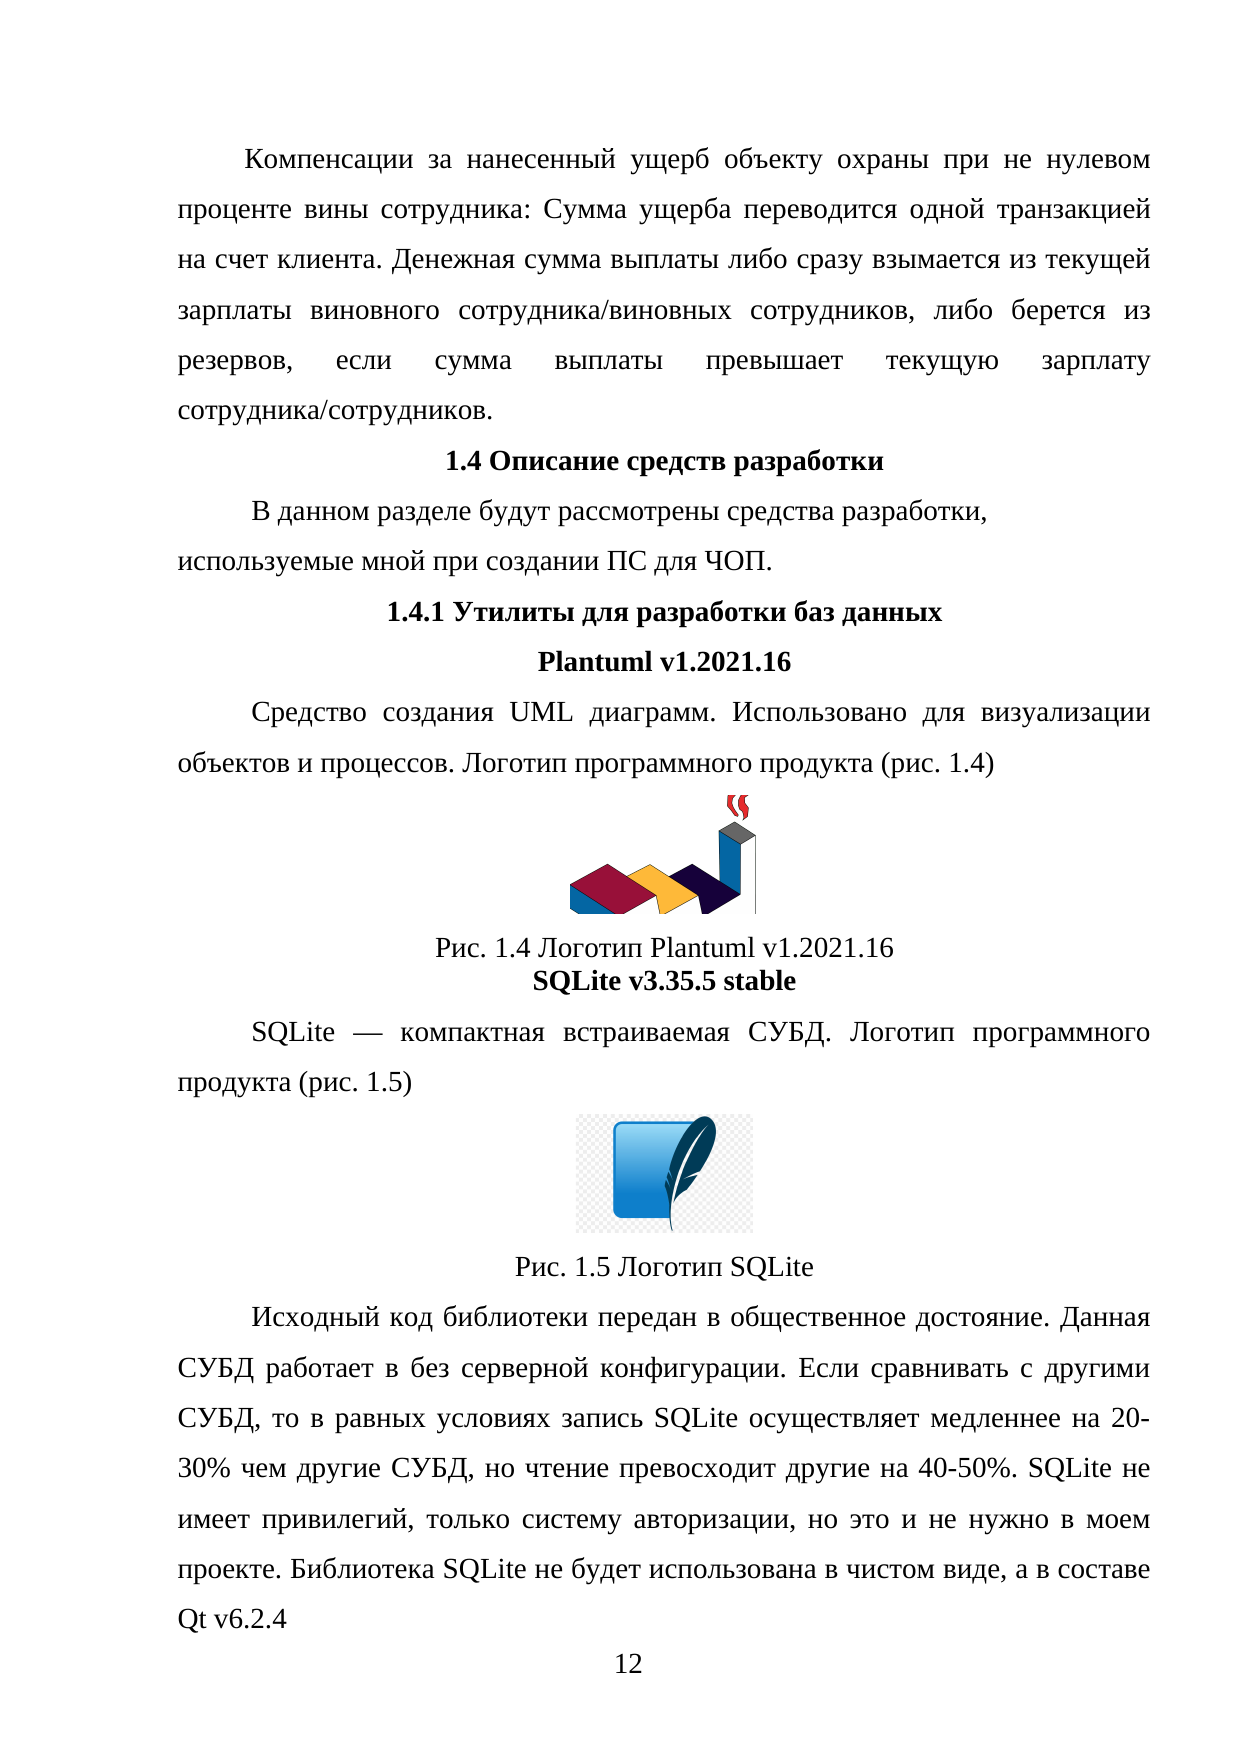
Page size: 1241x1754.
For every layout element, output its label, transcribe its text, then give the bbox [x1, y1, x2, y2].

text В данном разделе будут рассмотрены средства разработки, используемые мной при создании ПС для ЧОП. [177, 493, 1152, 577]
text Компенсации за нанесенный ущерб объекту охраны при не нулевом проценте вины сотрудника: Сумма ущерба переводится одной транзакцией на счет клиента. Денежная сумма выплаты либо сразу взымается из текущей зарплаты виновного сотрудника/виновных сотрудников, либо берется из резервов, если сумма выплаты превышает текущую зарплату сотрудника/сотрудников. [177, 141, 1152, 426]
text Рис. 1.4 Логотип Plantuml v1.2021.16 [177, 930, 1152, 963]
picture [570, 795, 759, 914]
subtitle SQLite v3.35.5 stable [177, 963, 1152, 997]
text Исходный код библиотеки передан в общественное достояние. Данная СУБД работает в без серверной конфигурации. Если сравнивать с другими СУБД, то в равных условиях запись SQLite осуществляет медленнее на 20-30% чем другие СУБД, но чтение превосходит другие на 40-50%. SQLite не имеет привилегий, только систему авторизации, но это и не нужно в моем проекте. Библиотека SQLite не будет использована в чистом виде, а в составе Qt v6.2.4 [177, 1299, 1152, 1635]
subtitle 1.4 Описание средств разработки [177, 443, 1152, 476]
text Рис. 1.5 Логотип SQLite [177, 1249, 1152, 1283]
picture [575, 1114, 753, 1233]
subtitle 1.4.1 Утилиты для разработки баз данных [177, 594, 1152, 627]
text Средство создания UML диаграмм. Использовано для визуализации объектов и процессов. Логотип программного продукта (рис. 1.4) [177, 694, 1152, 778]
subtitle Plantuml v1.2021.16 [177, 644, 1152, 678]
text SQLite — компактная встраиваемая СУБД. Логотип программного продукта (рис. 1.5) [177, 1014, 1152, 1098]
